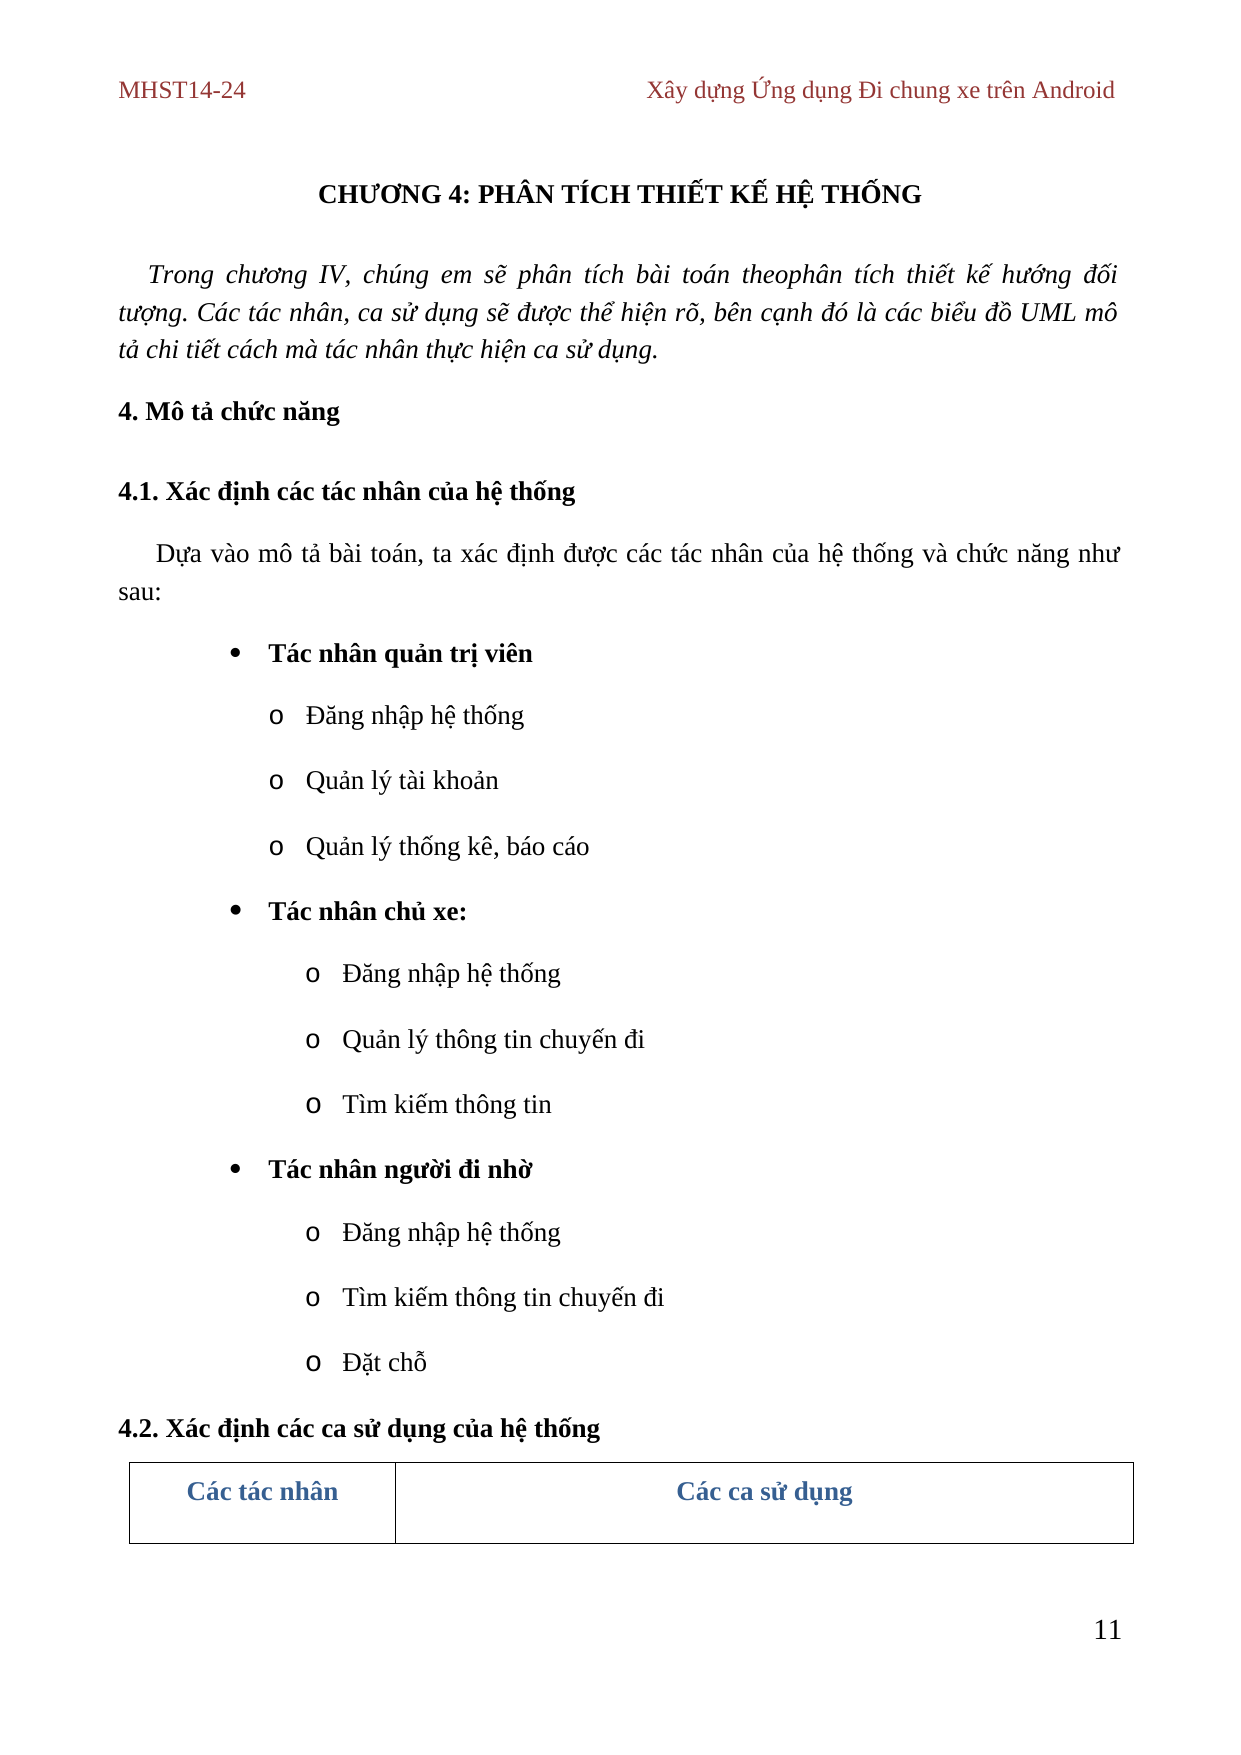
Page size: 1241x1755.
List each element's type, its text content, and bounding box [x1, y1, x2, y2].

list Tìm kiếm thông tin chuyến đi [304, 1281, 1122, 1315]
list Tác nhân quản trị viên [231, 637, 1122, 668]
text 4. Mô tả chức năng [118, 395, 1122, 426]
list Đăng nhập hệ thống [304, 958, 1122, 991]
text Trong chương IV, chúng em sẽ phân tích bài toán theophân tích thiết kế hướng đối tượng. Các tác nhân, ca sử dụng sẽ được thể hiện rõ, bên cạnh đó là các biểu đồ UML mô tả chi tiết cách mà tác nhân thực hiện ca sử dụng. [118, 258, 1122, 364]
list Tác nhân người đi nhờ [231, 1154, 1122, 1185]
table_header Các ca sử dụng [396, 1463, 1133, 1543]
text CHƯƠNG 4: PHÂN TÍCH THIẾT KẾ HỆ THỐNG [118, 178, 1122, 210]
list Đăng nhập hệ thống [304, 1216, 1122, 1249]
list Đăng nhập hệ thống [268, 699, 1122, 733]
list Quản lý tài khoản [268, 764, 1122, 798]
text 4.1. Xác định các tác nhân của hệ thống [118, 475, 1122, 506]
list Quản lý thống kê, báo cáo [268, 829, 1122, 863]
list Đặt chỗ [304, 1346, 1122, 1380]
list Tác nhân chủ xe: [231, 895, 1122, 926]
list Quản lý thông tin chuyến đi [304, 1023, 1122, 1056]
list Tìm kiếm thông tin [304, 1088, 1122, 1122]
text 4.2. Xác định các ca sử dụng của hệ thống [118, 1412, 1122, 1443]
table_header Các tác nhân [130, 1463, 395, 1543]
text Dựa vào mô tả bài toán, ta xác định được các tác nhân của hệ thống và chức năng như sau: [118, 537, 1122, 606]
